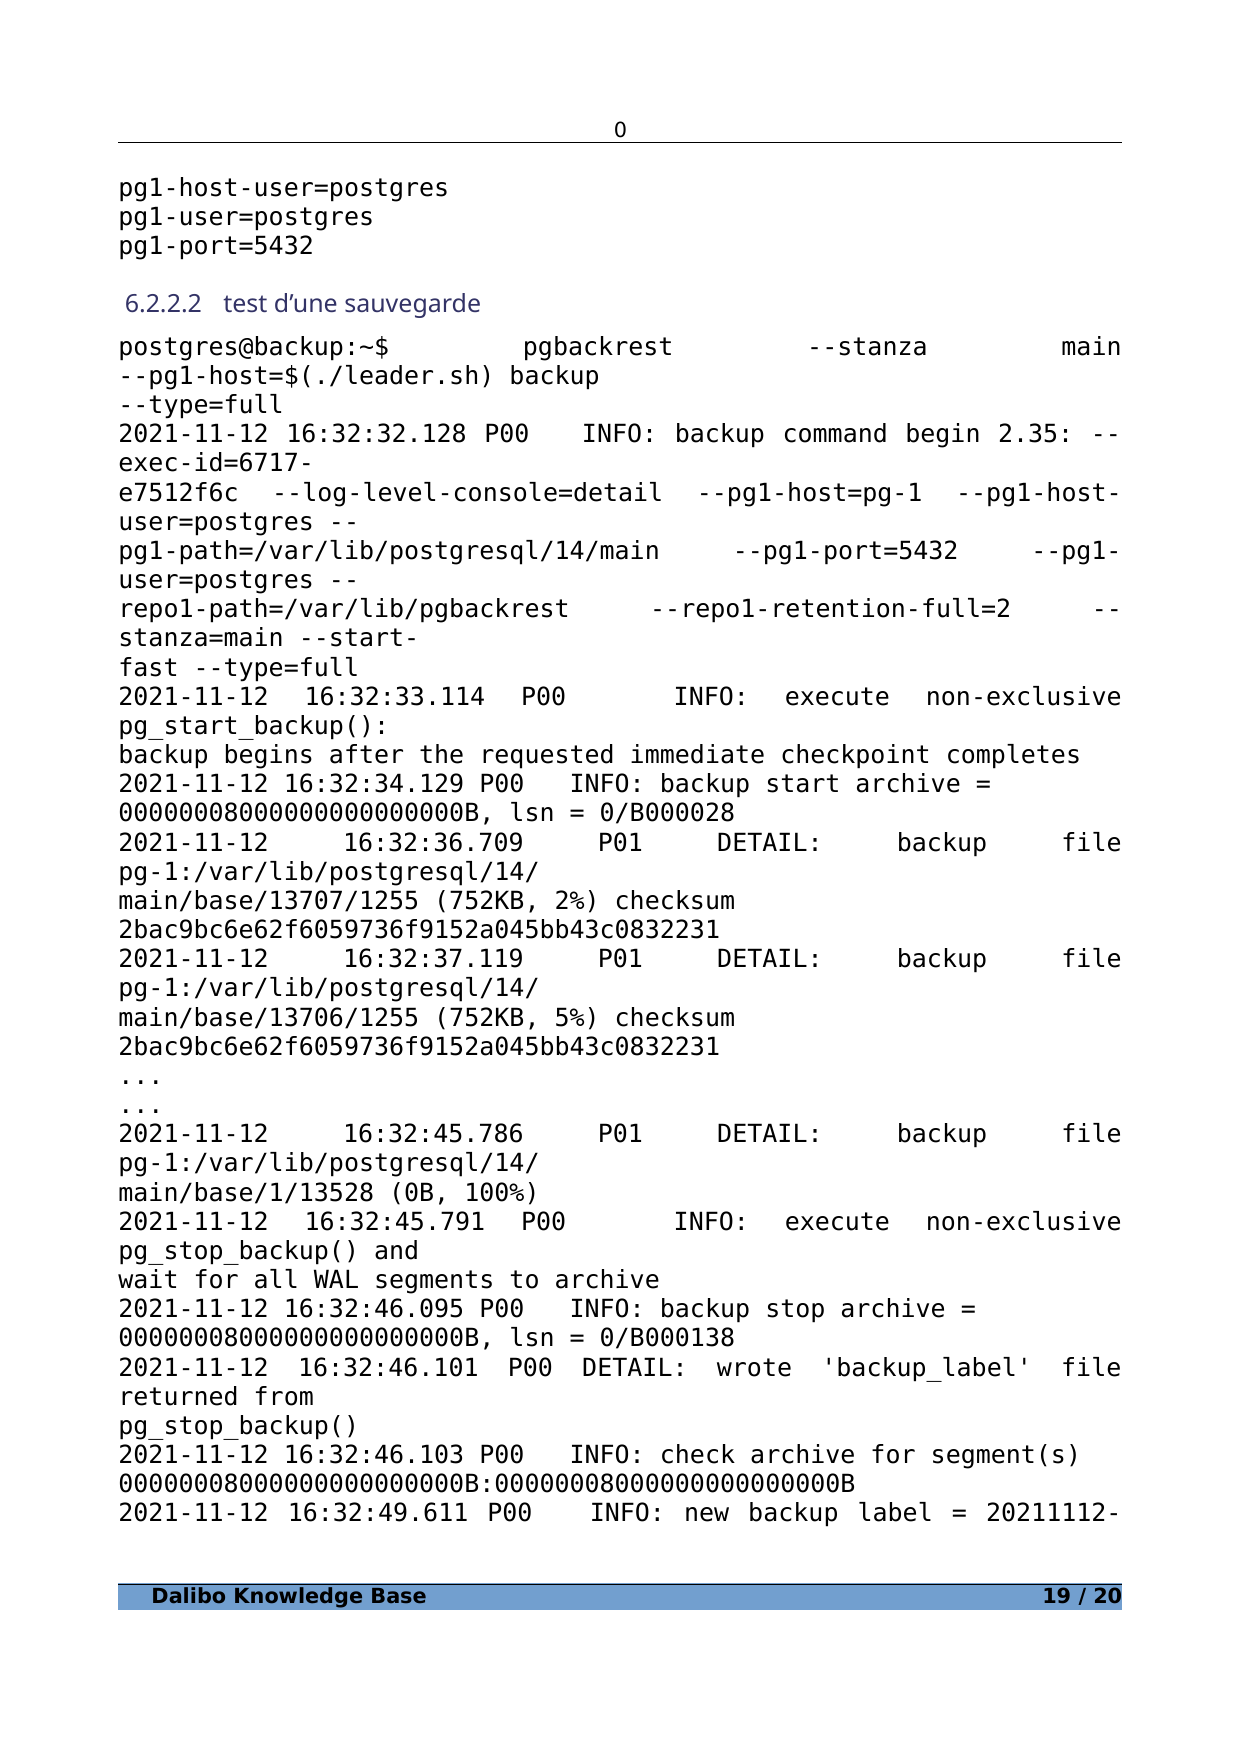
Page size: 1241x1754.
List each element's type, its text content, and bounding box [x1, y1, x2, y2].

text ... [118, 1061, 1122, 1090]
text 2021-11-12 16:32:46.103 P00 INFO: check archive for segment(s) [118, 1440, 1122, 1469]
text ... [118, 1090, 1122, 1119]
text --type=full [118, 390, 1122, 419]
text backup begins after the requested immediate checkpoint completes [118, 740, 1122, 769]
text 2bac9bc6e62f6059736f9152a045bb43c0832231 [118, 915, 1122, 944]
text pg1-host-user=postgres [118, 173, 1122, 202]
text e7512f6c --log-level-console=detail --pg1-host=pg-1 --pg1-host-user=postgres -- [118, 478, 1122, 536]
text 2021-11-12 16:32:34.129 P00 INFO: backup start archive = [118, 769, 1122, 799]
text 2021-11-12 16:32:37.119 P01 DETAIL: backup file pg-1:/var/lib/postgresql/14/ [118, 944, 1122, 1003]
text 2021-11-12 16:32:32.128 P00 INFO: backup command begin 2.35: --exec-id=6717- [118, 419, 1122, 478]
text pg1-user=postgres [118, 202, 1122, 231]
text pg1-path=/var/lib/postgresql/14/main --pg1-port=5432 --pg1-user=postgres -- [118, 536, 1122, 594]
text 00000008000000000000000B, lsn = 0/B000028 [118, 799, 1122, 828]
text pg_stop_backup() [118, 1411, 1122, 1440]
text 00000008000000000000000B, lsn = 0/B000138 [118, 1324, 1122, 1353]
text 00000008000000000000000B:00000008000000000000000B [118, 1469, 1122, 1499]
text postgres@backup:~$ pgbackrest --stanza main --pg1-host=$(./leader.sh) backup [118, 332, 1122, 390]
text 2021-11-12 16:32:46.101 P00 DETAIL: wrote 'backup_label' file returned from [118, 1353, 1122, 1411]
text 2021-11-12 16:32:33.114 P00 INFO: execute non-exclusive pg_start_backup(): [118, 682, 1122, 740]
text wait for all WAL segments to archive [118, 1265, 1122, 1294]
text main/base/13707/1255 (752KB, 2%) checksum [118, 886, 1122, 915]
text 2021-11-12 16:32:45.786 P01 DETAIL: backup file pg-1:/var/lib/postgresql/14/ [118, 1119, 1122, 1178]
subtitle test d’une sauvegarde [118, 285, 1122, 319]
text 2bac9bc6e62f6059736f9152a045bb43c0832231 [118, 1032, 1122, 1061]
text main/base/13706/1255 (752KB, 5%) checksum [118, 1003, 1122, 1032]
text 2021-11-12 16:32:46.095 P00 INFO: backup stop archive = [118, 1294, 1122, 1324]
text 2021-11-12 16:32:45.791 P00 INFO: execute non-exclusive pg_stop_backup() and [118, 1207, 1122, 1265]
text 2021-11-12 16:32:49.611 P00 INFO: new backup label = 20211112- [118, 1499, 1122, 1528]
text 2021-11-12 16:32:36.709 P01 DETAIL: backup file pg-1:/var/lib/postgresql/14/ [118, 828, 1122, 886]
text fast --type=full [118, 653, 1122, 682]
text repo1-path=/var/lib/pgbackrest --repo1-retention-full=2 --stanza=main --start- [118, 594, 1122, 653]
text main/base/1/13528 (0B, 100%) [118, 1178, 1122, 1207]
text pg1-port=5432 [118, 231, 1122, 260]
